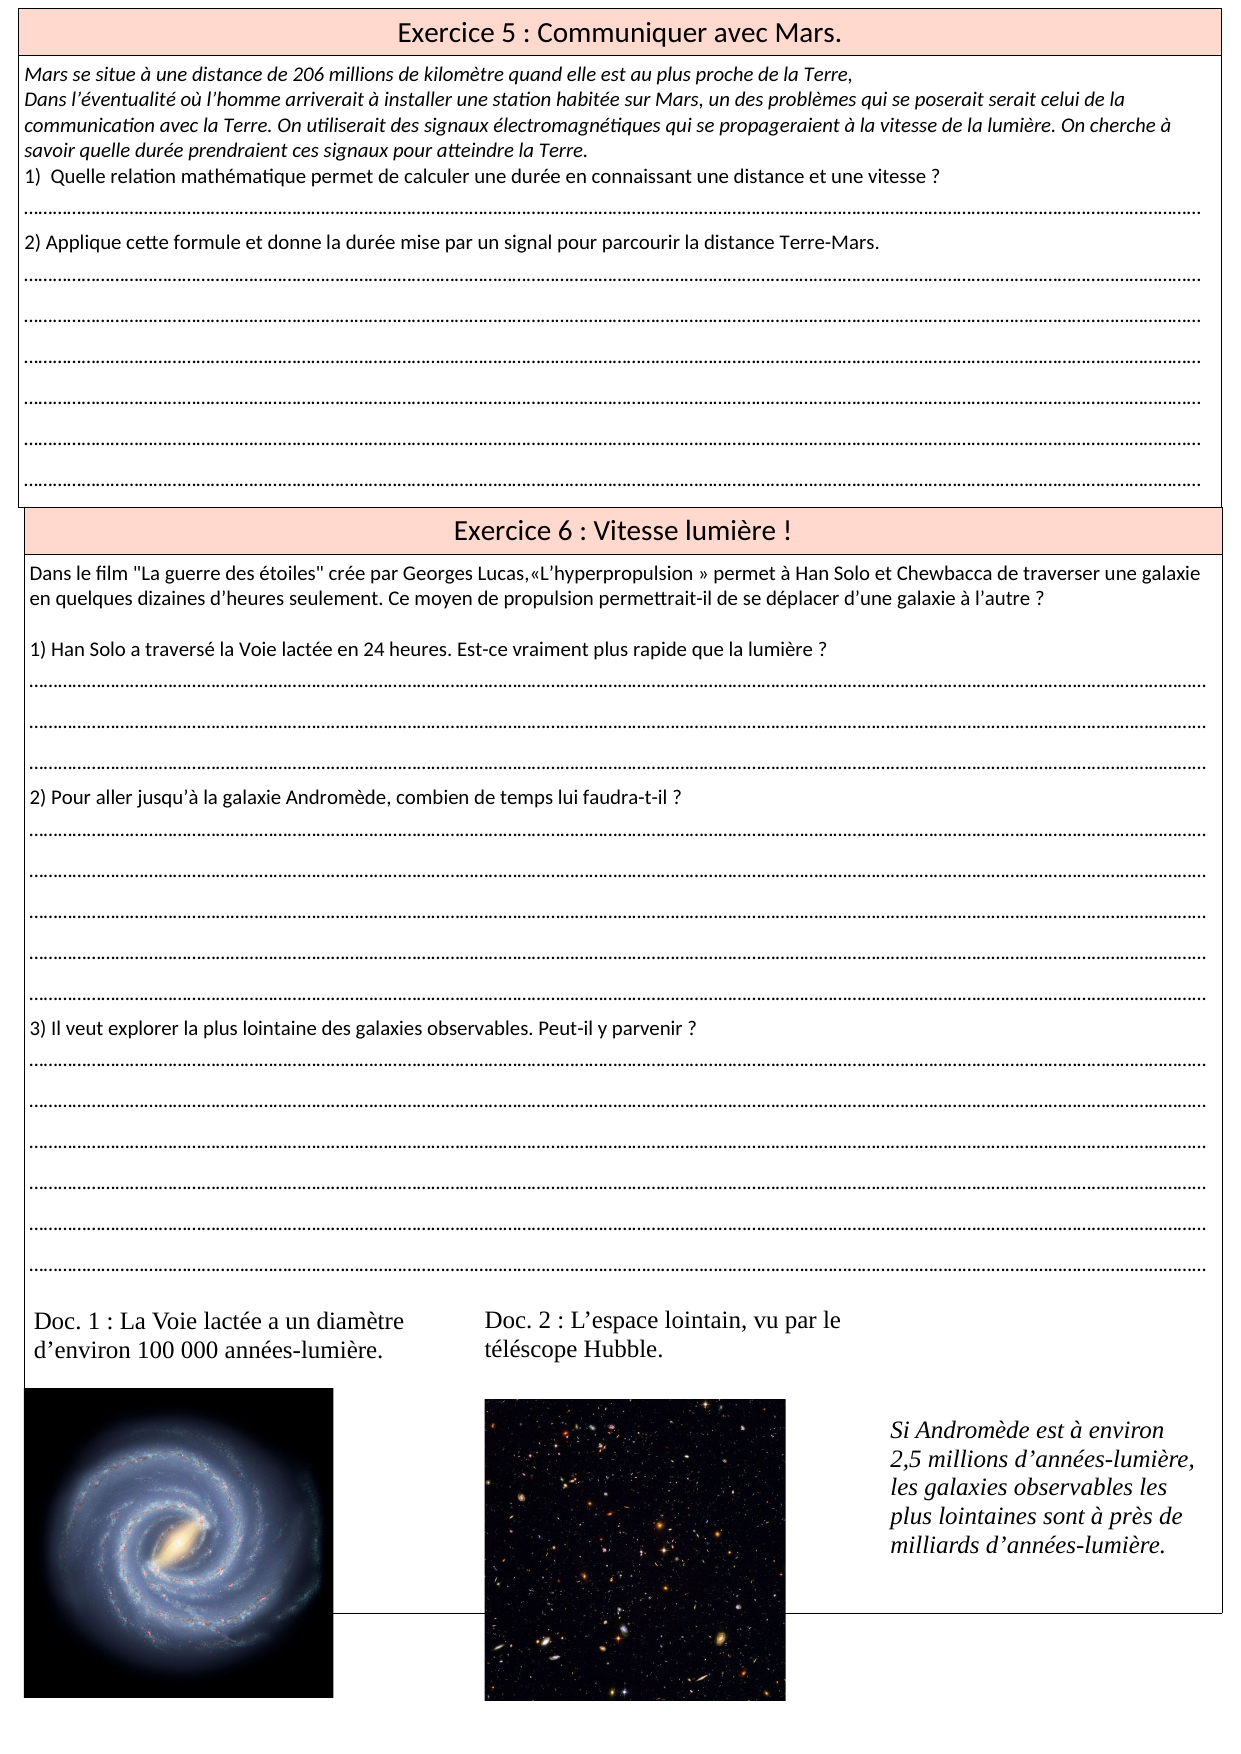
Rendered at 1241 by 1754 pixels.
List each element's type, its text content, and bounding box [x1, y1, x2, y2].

picture [23, 1388, 334, 1698]
picture [484, 1399, 786, 1701]
table_header Exercice 6 : Vitesse lumière ! [25, 508, 1222, 554]
table_cell Mars se situe à une distance de 206 millions de kilomètre quand elle est au plus proche de la Terre, Dans l’éventualité où l’homme arriverait à installer une station habitée sur Mars, un des problèmes qui se poserait serait celui de la communication avec la Terre. On utiliserait des signaux électromagnétiques qui se propageraient à la vitesse de la lumière. On cherche à savoir quelle durée prendraient ces signaux pour atteindre la Terre. 1) Quelle relation mathématique permet de calculer une durée en connaissant une distance et une vitesse ? ………………………………………………………………………………………………………………………………………………………………………………………………………………………… 2) Applique cette formule et donne la durée mise par un signal pour parcourir la distance Terre-Mars. ………………………………………………………………………………………………………………………………………………………………………………………………………………………… ………………………………………………………………………………………………………………………………………………………………………………………………………………………… ………………………………………………………………………………………………………………………………………………………………………………………………………………………… ………………………………………………………………………………………………………………………………………………………………………………………………………………………… ………………………………………………………………………………………………………………………………………………………………………………………………………………………… ………………………………………………………………………………………………………………………………………………………………………………………………………………………… [19, 56, 1221, 507]
table_header Exercice 5 : Communiquer avec Mars. [19, 9, 1221, 55]
table_cell Dans le film "La guerre des étoiles" crée par Georges Lucas,«L’hyperpropulsion » permet à Han Solo et Chewbacca de traverser une galaxie en quelques dizaines d’heures seulement. Ce moyen de propulsion permettrait-il de se déplacer d’une galaxie à l’autre ? 1) Han Solo a traversé la Voie lactée en 24 heures. Est-ce vraiment plus rapide que la lumière ? ………………………………………………………………………………………………………………………………………………………………………………………………………………………… ………………………………………………………………………………………………………………………………………………………………………………………………………………………… ………………………………………………………………………………………………………………………………………………………………………………………………………………………… 2) Pour aller jusqu’à la galaxie Andromède, combien de temps lui faudra-t-il ? ………………………………………………………………………………………………………………………………………………………………………………………………………………………… ………………………………………………………………………………………………………………………………………………………………………………………………………………………… ………………………………………………………………………………………………………………………………………………………………………………………………………………………… ………………………………………………………………………………………………………………………………………………………………………………………………………………………… ………………………………………………………………………………………………………………………………………………………………………………………………………………………… 3) Il veut explorer la plus lointaine des galaxies observables. Peut-il y parvenir ? ………………………………………………………………………………………………………………………………………………………………………………………………………………………… ………………………………………………………………………………………………………………………………………………………………………………………………………………………… ………………………………………………………………………………………………………………………………………………………………………………………………………………………… ………………………………………………………………………………………………………………………………………………………………………………………………………………………… ………………………………………………………………………………………………………………………………………………………………………………………………………………………… ………………………………………………………………………………………………………………………………………………………………………………………………………………………… [25, 555, 1222, 1613]
